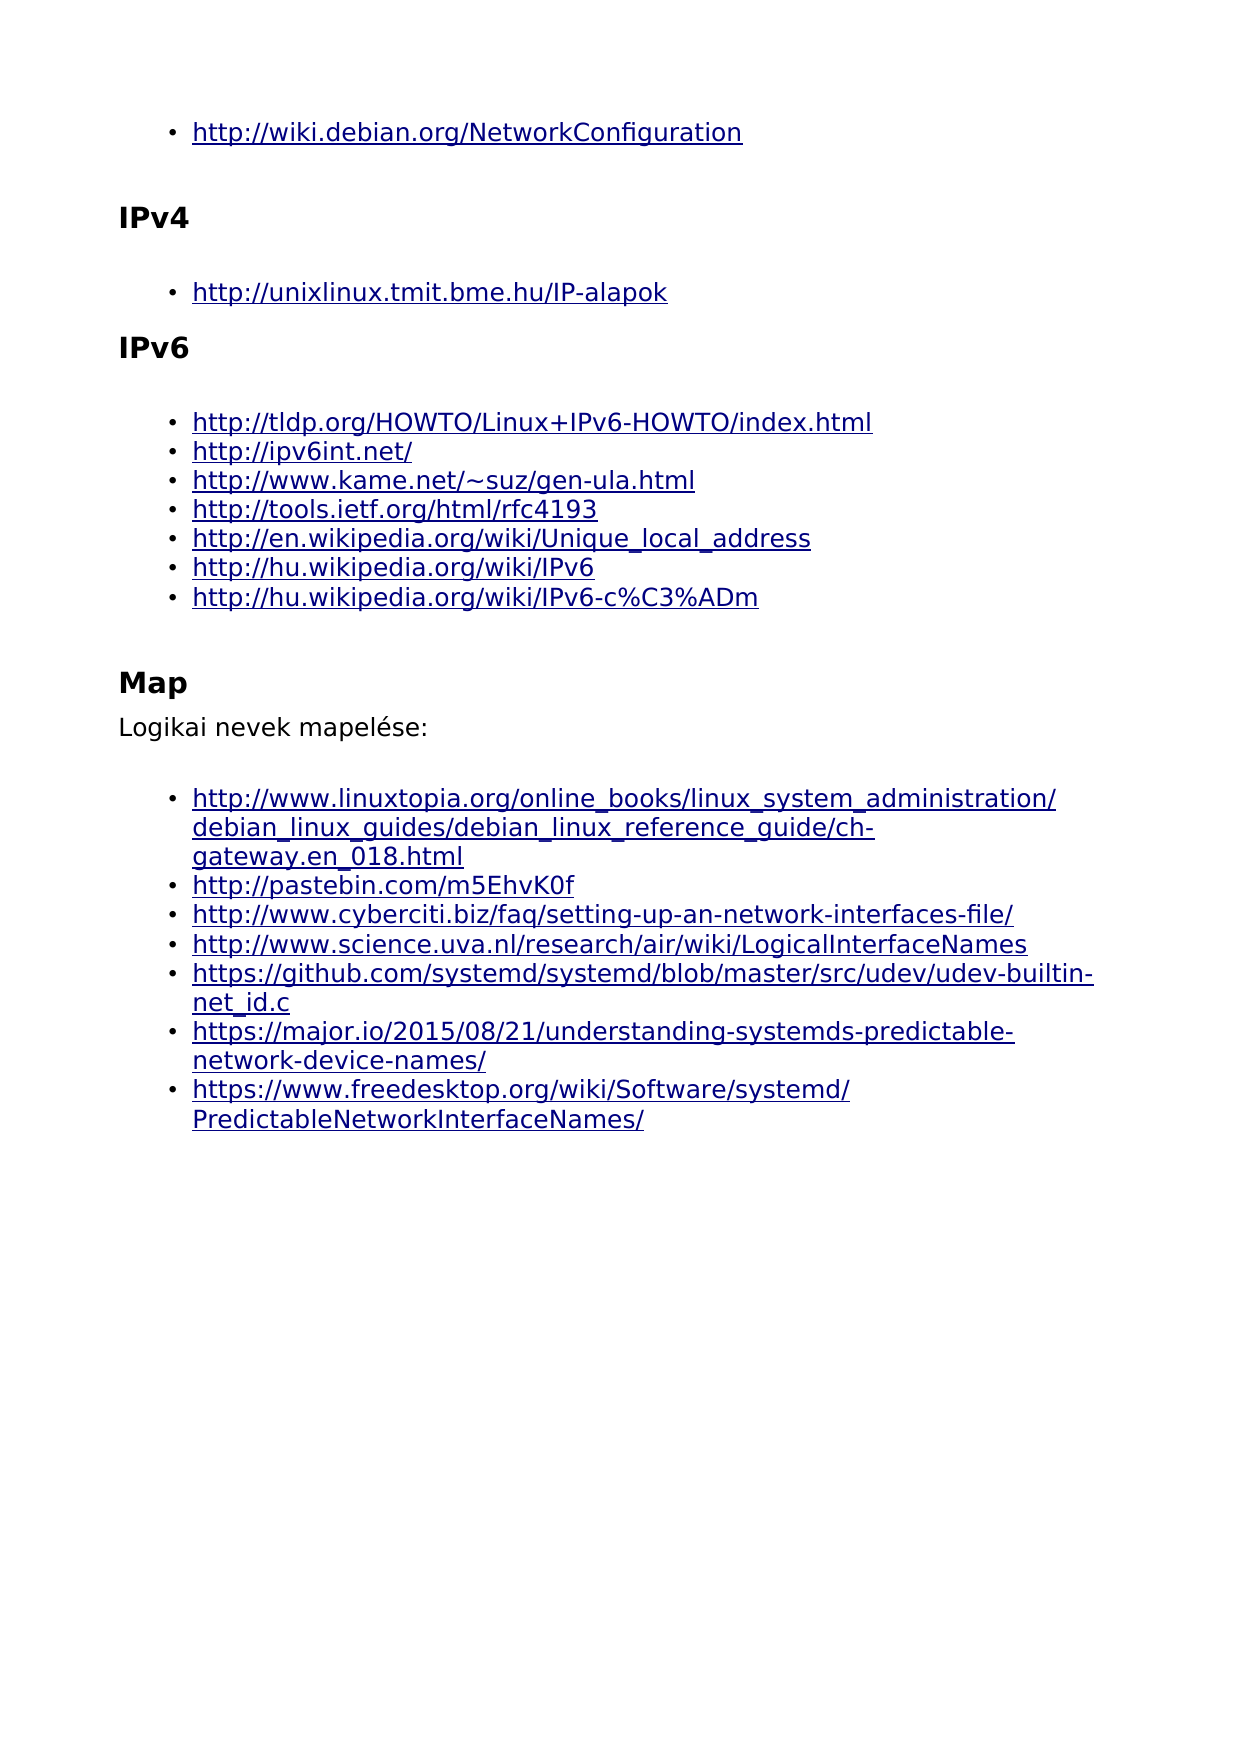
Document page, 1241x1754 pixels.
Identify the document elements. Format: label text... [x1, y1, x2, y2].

list http://tldp.org/HOWTO/Linux+IPv6-HOWTO/index.html [177, 408, 1122, 437]
list http://www.cyberciti.biz/faq/setting-up-an-network-interfaces-file/ [177, 901, 1122, 930]
subtitle IPv6 [118, 332, 1122, 366]
list https://www.freedesktop.org/wiki/Software/systemd/PredictableNetworkInterfaceNames/ [177, 1076, 1122, 1134]
list http://ipv6int.net/ [177, 437, 1122, 466]
list http://www.kame.net/~suz/gen-ula.html [177, 466, 1122, 495]
subtitle Map [118, 666, 1122, 700]
list http://www.linuxtopia.org/online_books/linux_system_administration/debian_linux_guides/debian_linux_reference_guide/ch-gateway.en_018.html [177, 784, 1122, 872]
list https://major.io/2015/08/21/understanding-systemds-predictable-network-device-names/ [177, 1017, 1122, 1076]
list http://unixlinux.tmit.bme.hu/IP-alapok [177, 278, 1122, 307]
text Logikai nevek mapelése: [118, 713, 1122, 742]
subtitle IPv4 [118, 202, 1122, 236]
list http://www.science.uva.nl/research/air/wiki/LogicalInterfaceNames [177, 930, 1122, 959]
list http://pastebin.com/m5EhvK0f [177, 872, 1122, 901]
list https://github.com/systemd/systemd/blob/master/src/udev/udev-builtin-net_id.c [177, 959, 1122, 1017]
list http://hu.wikipedia.org/wiki/IPv6-c%C3%ADm [177, 583, 1122, 612]
list http://en.wikipedia.org/wiki/Unique_local_address [177, 524, 1122, 554]
list http://tools.ietf.org/html/rfc4193 [177, 495, 1122, 524]
list http://hu.wikipedia.org/wiki/IPv6 [177, 554, 1122, 583]
list http://wiki.debian.org/NetworkConfiguration [177, 118, 1122, 147]
